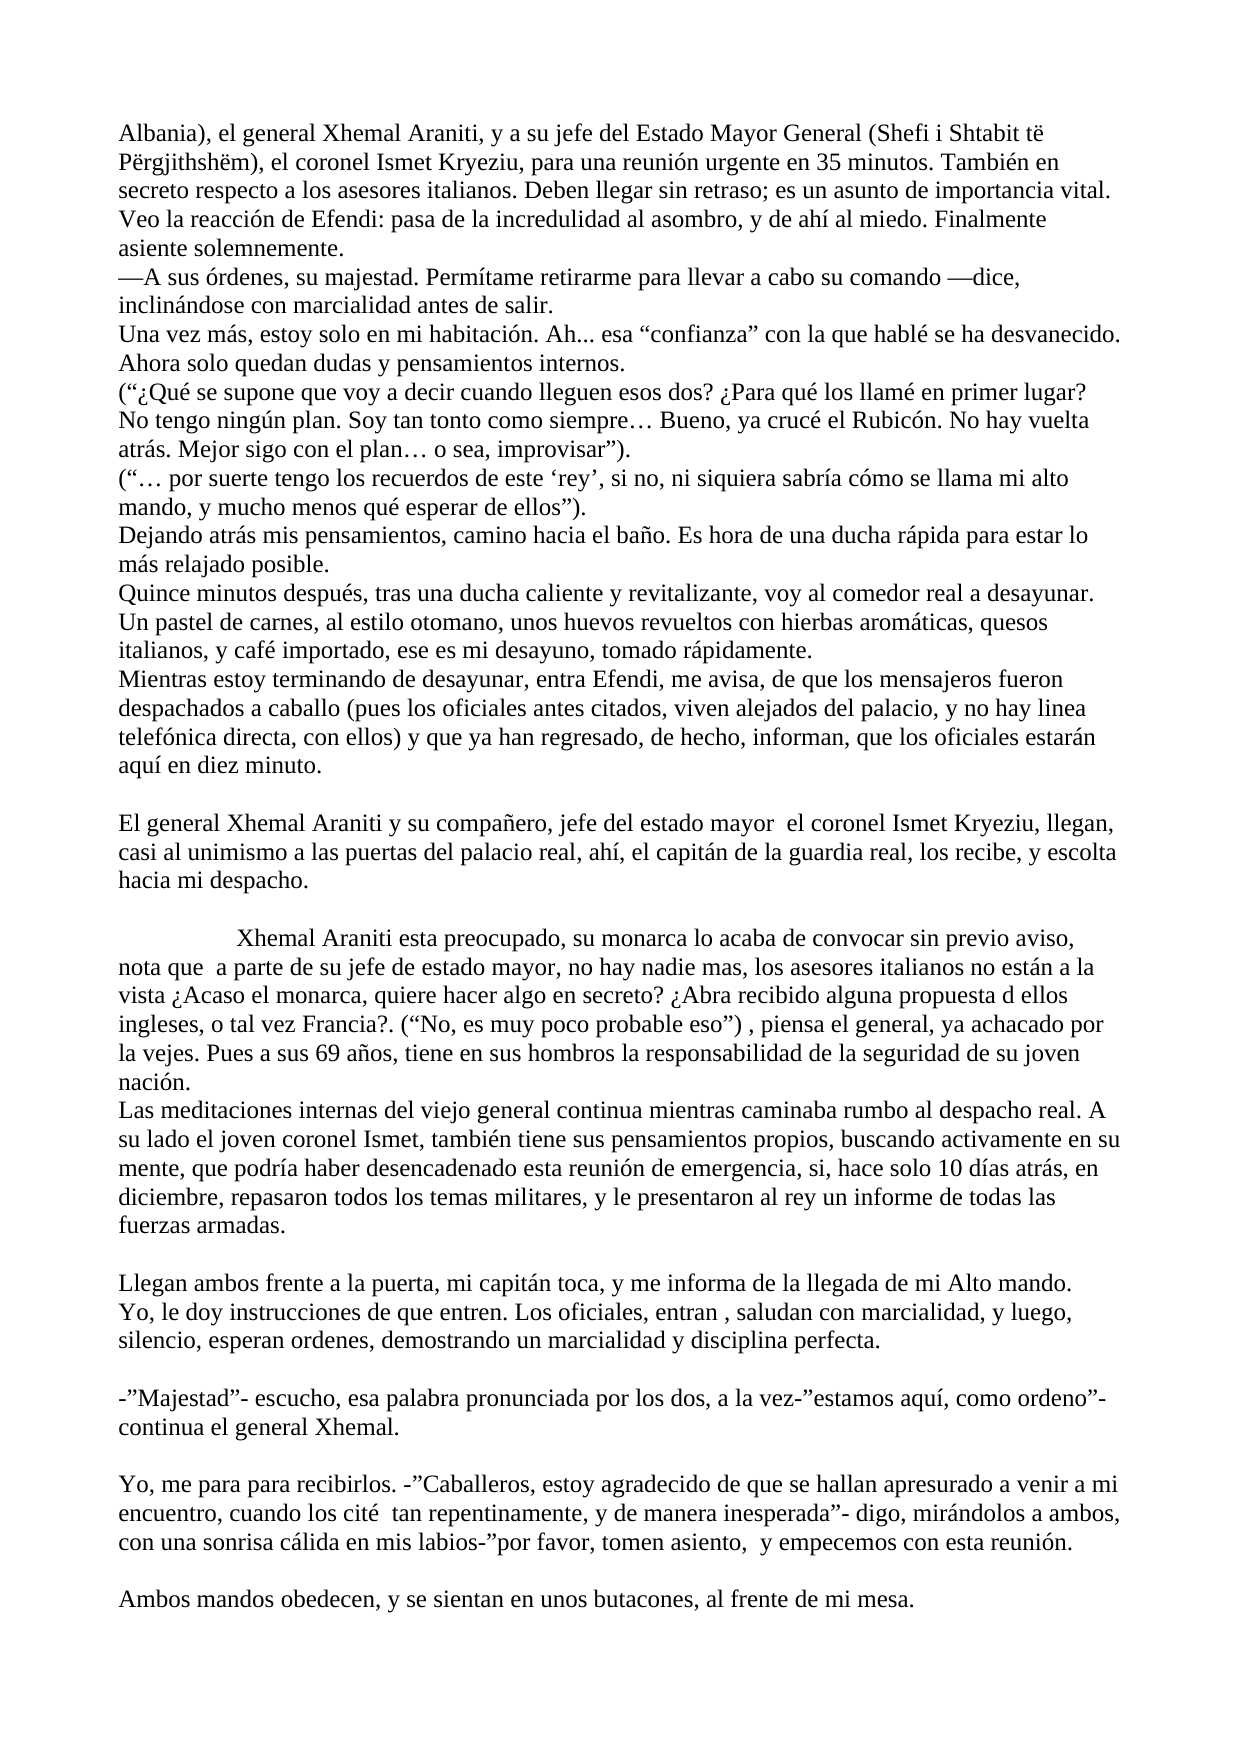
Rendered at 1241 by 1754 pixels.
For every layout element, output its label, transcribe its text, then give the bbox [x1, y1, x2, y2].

text (“… por suerte tengo los recuerdos de este ‘rey’, si no, ni siquiera sabría cómo se llama mi alto mando, y mucho menos qué esperar de ellos”). [118, 463, 1122, 521]
text Yo, le doy instrucciones de que entren. Los oficiales, entran , saludan con marcialidad, y luego, silencio, esperan ordenes, demostrando un marcialidad y disciplina perfecta. [118, 1297, 1122, 1354]
text -”Majestad”- escucho, esa palabra pronunciada por los dos, a la vez-”estamos aquí, como ordeno”-continua el general Xhemal. [118, 1383, 1122, 1441]
text Xhemal Araniti esta preocupado, su monarca lo acaba de convocar sin previo aviso, nota que a parte de su jefe de estado mayor, no hay nadie mas, los asesores italianos no están a la vista ¿Acaso el monarca, quiere hacer algo en secreto? ¿Abra recibido alguna propuesta d ellos ingleses, o tal vez Francia?. (“No, es muy poco probable eso”) , piensa el general, ya achacado por la vejes. Pues a sus 69 años, tiene en sus hombros la responsabilidad de la seguridad de su joven nación. [118, 923, 1122, 1096]
text —A sus órdenes, su majestad. Permítame retirarme para llevar a cabo su comando —dice, inclinándose con marcialidad antes de salir. [118, 262, 1122, 319]
text Veo la reacción de Efendi: pasa de la incredulidad al asombro, y de ahí al miedo. Finalmente asiente solemnemente. [118, 204, 1122, 262]
text (“¿Qué se supone que voy a decir cuando lleguen esos dos? ¿Para qué los llamé en primer lugar? No tengo ningún plan. Soy tan tonto como siempre… Bueno, ya crucé el Rubicón. No hay vuelta atrás. Mejor sigo con el plan… o sea, improvisar”). [118, 377, 1122, 463]
text Quince minutos después, tras una ducha caliente y revitalizante, voy al comedor real a desayunar. Un pastel de carnes, al estilo otomano, unos huevos revueltos con hierbas aromáticas, quesos italianos, y café importado, ese es mi desayuno, tomado rápidamente. [118, 578, 1122, 664]
text Mientras estoy terminando de desayunar, entra Efendi, me avisa, de que los mensajeros fueron despachados a caballo (pues los oficiales antes citados, viven alejados del palacio, y no hay linea telefónica directa, con ellos) y que ya han regresado, de hecho, informan, que los oficiales estarán aquí en diez minuto. [118, 664, 1122, 779]
text Dejando atrás mis pensamientos, camino hacia el baño. Es hora de una ducha rápida para estar lo más relajado posible. [118, 521, 1122, 578]
text Las meditaciones internas del viejo general continua mientras caminaba rumbo al despacho real. A su lado el joven coronel Ismet, también tiene sus pensamientos propios, buscando activamente en su mente, que podría haber desencadenado esta reunión de emergencia, si, hace solo 10 días atrás, en diciembre, repasaron todos los temas militares, y le presentaron al rey un informe de todas las fuerzas armadas. [118, 1096, 1122, 1239]
text Ambos mandos obedecen, y se sientan en unos butacones, al frente de mi mesa. [118, 1584, 1122, 1613]
text Llegan ambos frente a la puerta, mi capitán toca, y me informa de la llegada de mi Alto mando. [118, 1268, 1122, 1297]
text Una vez más, estoy solo en mi habitación. Ah... esa “confianza” con la que hablé se ha desvanecido. Ahora solo quedan dudas y pensamientos internos. [118, 319, 1122, 377]
text El general Xhemal Araniti y su compañero, jefe del estado mayor el coronel Ismet Kryeziu, llegan, casi al unimismo a las puertas del palacio real, ahí, el capitán de la guardia real, los recibe, y escolta hacia mi despacho. [118, 808, 1122, 894]
text Yo, me para para recibirlos. -”Caballeros, estoy agradecido de que se hallan apresurado a venir a mi encuentro, cuando los cité tan repentinamente, y de manera inesperada”- digo, mirándolos a ambos, con una sonrisa cálida en mis labios-”por favor, tomen asiento, y empecemos con esta reunión. [118, 1469, 1122, 1556]
text Albania), el general Xhemal Araniti, y a su jefe del Estado Mayor General (Shefi i Shtabit të Përgjithshëm), el coronel Ismet Kryeziu, para una reunión urgente en 35 minutos. También en secreto respecto a los asesores italianos. Deben llegar sin retraso; es un asunto de importancia vital. [118, 118, 1122, 204]
